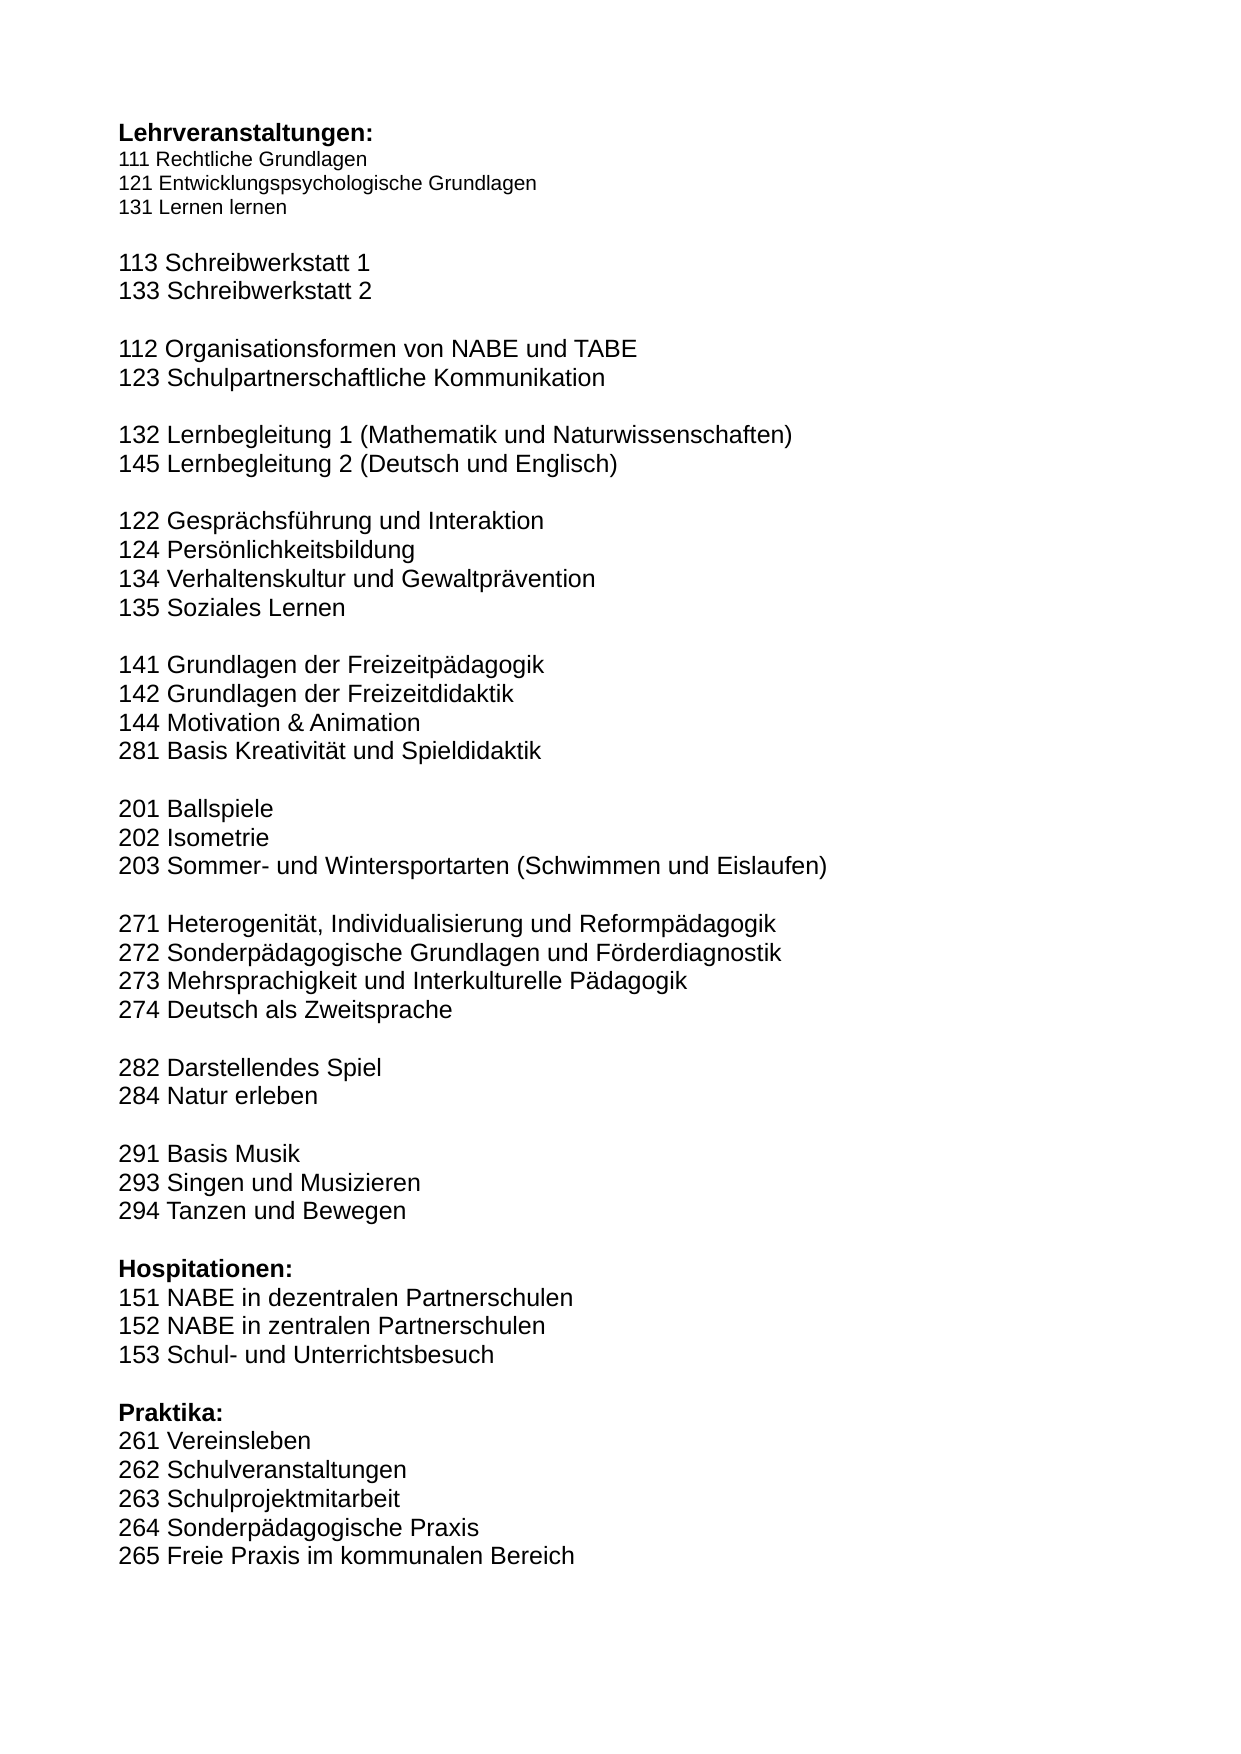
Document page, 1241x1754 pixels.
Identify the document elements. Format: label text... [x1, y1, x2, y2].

text 272 Sonderpädagogische Grundlagen und Förderdiagnostik [118, 937, 1122, 966]
text 201 Ballspiele [118, 794, 1122, 822]
text 142 Grundlagen der Freizeitdidaktik [118, 679, 1122, 707]
text 112 Organisationsformen von NABE und TABE [118, 334, 1122, 362]
text 151 NABE in dezentralen Partnerschulen [118, 1282, 1122, 1311]
text 133 Schreibwerkstatt 2 [118, 276, 1122, 305]
text 265 Freie Praxis im kommunalen Bereich [118, 1541, 1122, 1570]
text 274 Deutsch als Zweitsprache [118, 995, 1122, 1024]
text 271 Heterogenität, Individualisierung und Reformpädagogik [118, 909, 1122, 937]
text 202 Isometrie [118, 822, 1122, 851]
text 153 Schul- und Unterrichtsbesuch [118, 1340, 1122, 1369]
text 203 Sommer- und Wintersportarten (Schwimmen und Eislaufen) [118, 851, 1122, 880]
text Hospitationen: [118, 1254, 1122, 1282]
text 284 Natur erleben [118, 1081, 1122, 1110]
text 282 Darstellendes Spiel [118, 1052, 1122, 1081]
text 123 Schulpartnerschaftliche Kommunikation [118, 362, 1122, 391]
text Lehrveranstaltungen: [118, 118, 1122, 147]
text 144 Motivation & Animation [118, 707, 1122, 736]
text 273 Mehrsprachigkeit und Interkulturelle Pädagogik [118, 966, 1122, 995]
text 131 Lernen lernen [118, 195, 1122, 219]
text 124 Persönlichkeitsbildung [118, 535, 1122, 564]
text 264 Sonderpädagogische Praxis [118, 1512, 1122, 1541]
text 145 Lernbegleitung 2 (Deutsch und Englisch) [118, 449, 1122, 477]
text 141 Grundlagen der Freizeitpädagogik [118, 650, 1122, 679]
text 113 Schreibwerkstatt 1 [118, 247, 1122, 276]
text 152 NABE in zentralen Partnerschulen [118, 1311, 1122, 1340]
text 281 Basis Kreativität und Spieldidaktik [118, 736, 1122, 765]
text 121 Entwicklungspsychologische Grundlagen [118, 171, 1122, 195]
text 111 Rechtliche Grundlagen [118, 147, 1122, 171]
text Praktika: [118, 1397, 1122, 1426]
text 263 Schulprojektmitarbeit [118, 1484, 1122, 1512]
text 294 Tanzen und Bewegen [118, 1196, 1122, 1225]
text 132 Lernbegleitung 1 (Mathematik und Naturwissenschaften) [118, 420, 1122, 449]
text 291 Basis Musik [118, 1139, 1122, 1167]
text 135 Soziales Lernen [118, 592, 1122, 621]
text 293 Singen und Musizieren [118, 1167, 1122, 1196]
text 262 Schulveranstaltungen [118, 1455, 1122, 1484]
text 261 Vereinsleben [118, 1426, 1122, 1455]
text 134 Verhaltenskultur und Gewaltprävention [118, 564, 1122, 592]
text 122 Gesprächsführung und Interaktion [118, 506, 1122, 535]
